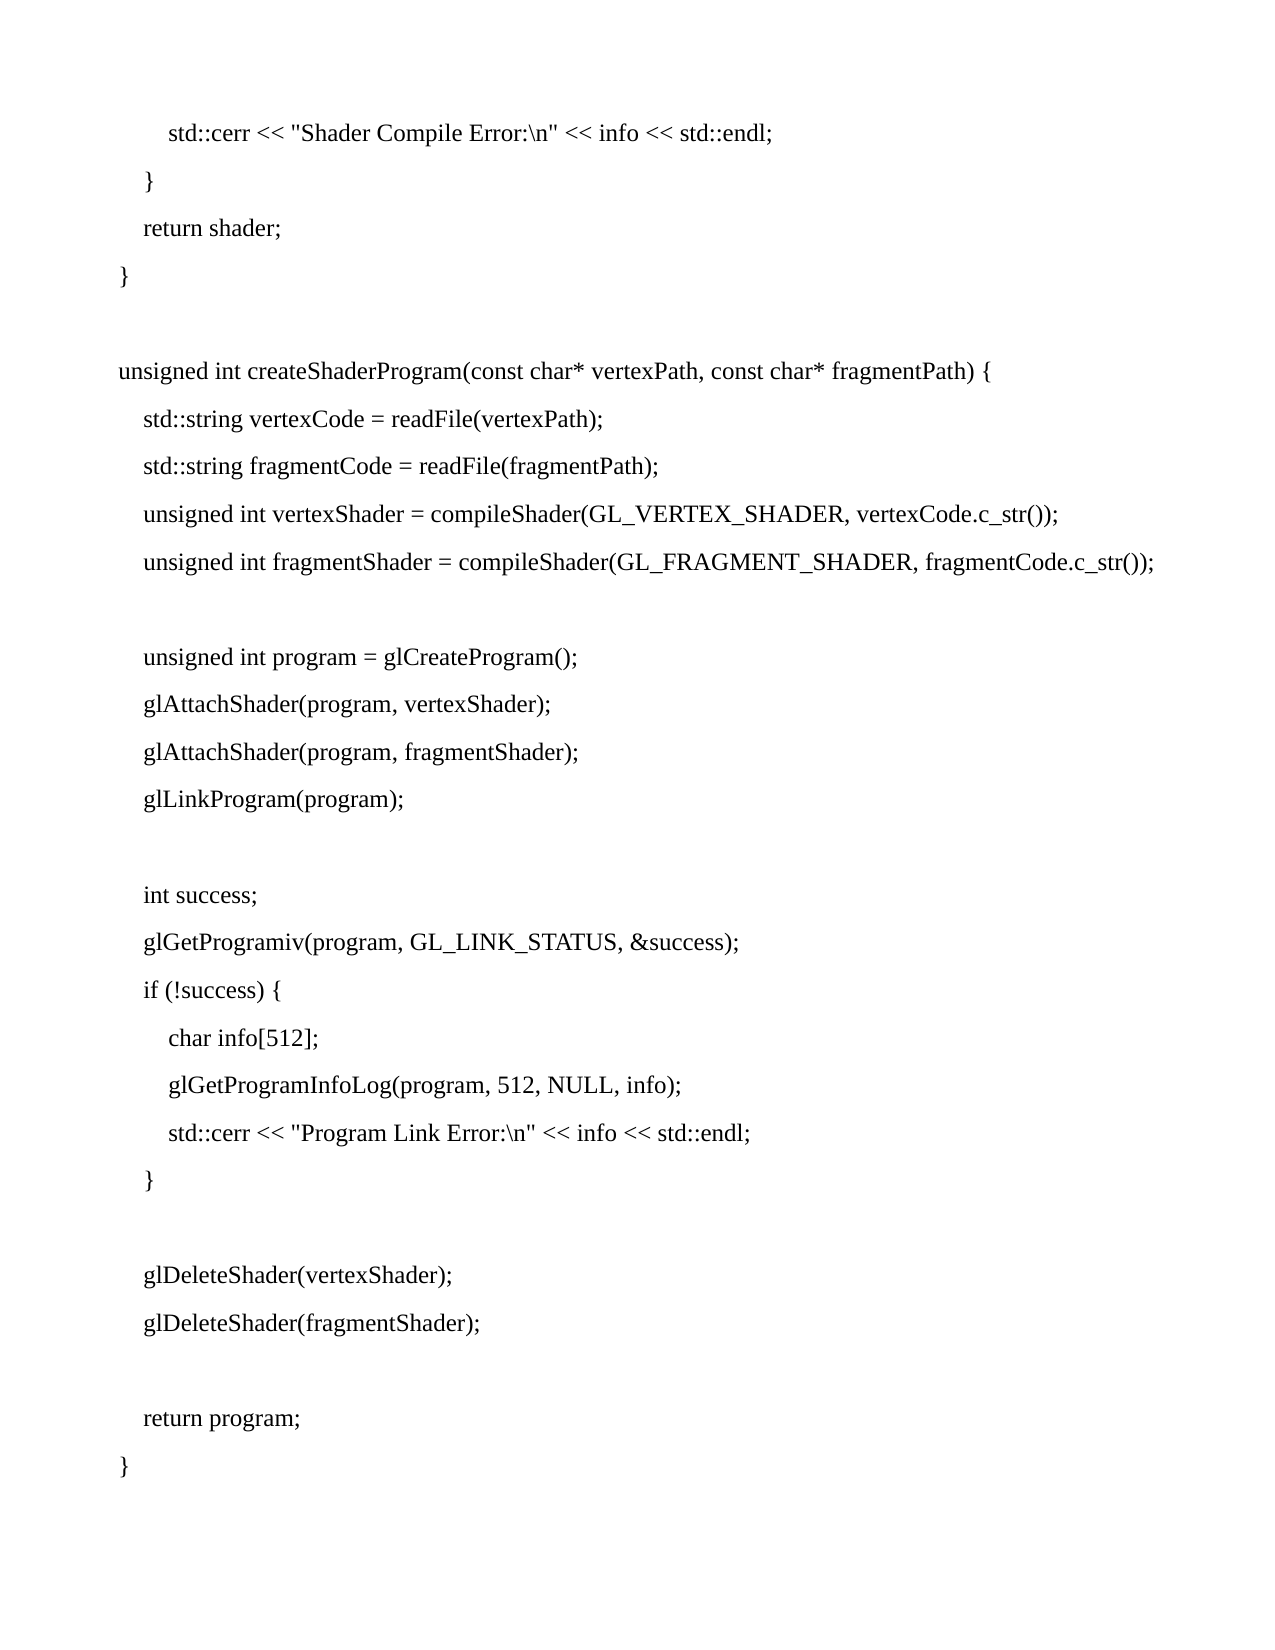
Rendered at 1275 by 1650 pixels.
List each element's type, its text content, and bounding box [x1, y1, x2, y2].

text std::cerr << "Shader Compile Error:\n" << info << std::endl; [118, 118, 1157, 147]
text return program; [118, 1403, 1157, 1432]
text } [118, 1451, 1157, 1480]
text glDeleteShader(fragmentShader); [118, 1308, 1157, 1337]
text glGetProgramiv(program, GL_LINK_STATUS, &success); [118, 927, 1157, 956]
text } [118, 1165, 1157, 1194]
text glAttachShader(program, vertexShader); [118, 689, 1157, 718]
text unsigned int createShaderProgram(const char* vertexPath, const char* fragmentPath) { [118, 356, 1157, 385]
text glDeleteShader(vertexShader); [118, 1261, 1157, 1289]
text return shader; [118, 213, 1157, 242]
text } [118, 261, 1157, 290]
text unsigned int fragmentShader = compileShader(GL_FRAGMENT_SHADER, fragmentCode.c_str()); [118, 547, 1157, 575]
text std::cerr << "Program Link Error:\n" << info << std::endl; [118, 1118, 1157, 1147]
text unsigned int vertexShader = compileShader(GL_VERTEX_SHADER, vertexCode.c_str()); [118, 499, 1157, 528]
text std::string vertexCode = readFile(vertexPath); [118, 404, 1157, 432]
text glGetProgramInfoLog(program, 512, NULL, info); [118, 1070, 1157, 1099]
text glAttachShader(program, fragmentShader); [118, 737, 1157, 766]
text glLinkProgram(program); [118, 784, 1157, 813]
text if (!success) { [118, 975, 1157, 1004]
text unsigned int program = glCreateProgram(); [118, 642, 1157, 671]
text char info[512]; [118, 1023, 1157, 1051]
text } [118, 166, 1157, 194]
text int success; [118, 880, 1157, 908]
text std::string fragmentCode = readFile(fragmentPath); [118, 451, 1157, 480]
